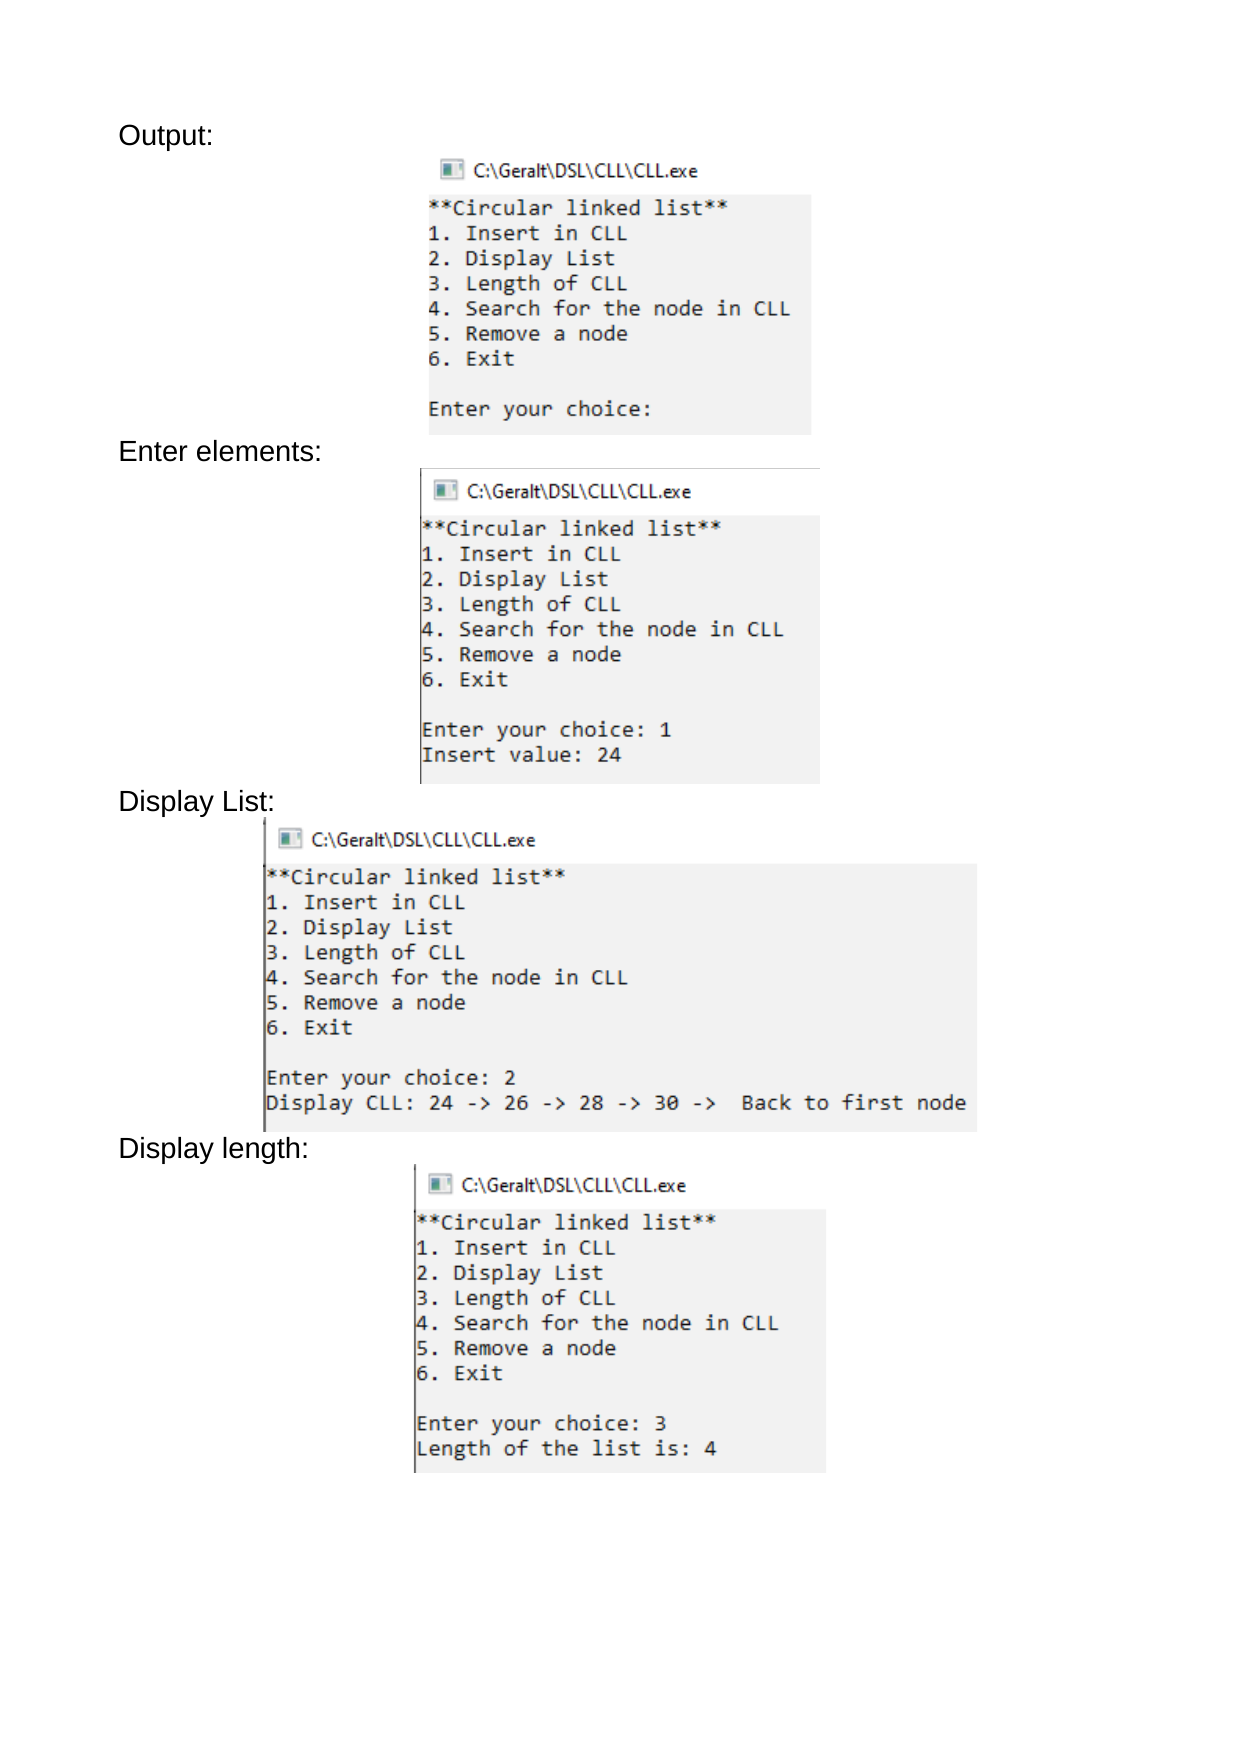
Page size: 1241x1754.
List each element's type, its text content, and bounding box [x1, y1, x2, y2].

picture [428, 151, 812, 435]
picture [263, 817, 978, 1132]
picture [420, 468, 820, 784]
text Display length: [118, 817, 1122, 1165]
text Display List: [118, 468, 1122, 817]
picture [413, 1164, 827, 1473]
text Enter elements: [118, 152, 1122, 468]
text Output: [118, 118, 1122, 152]
